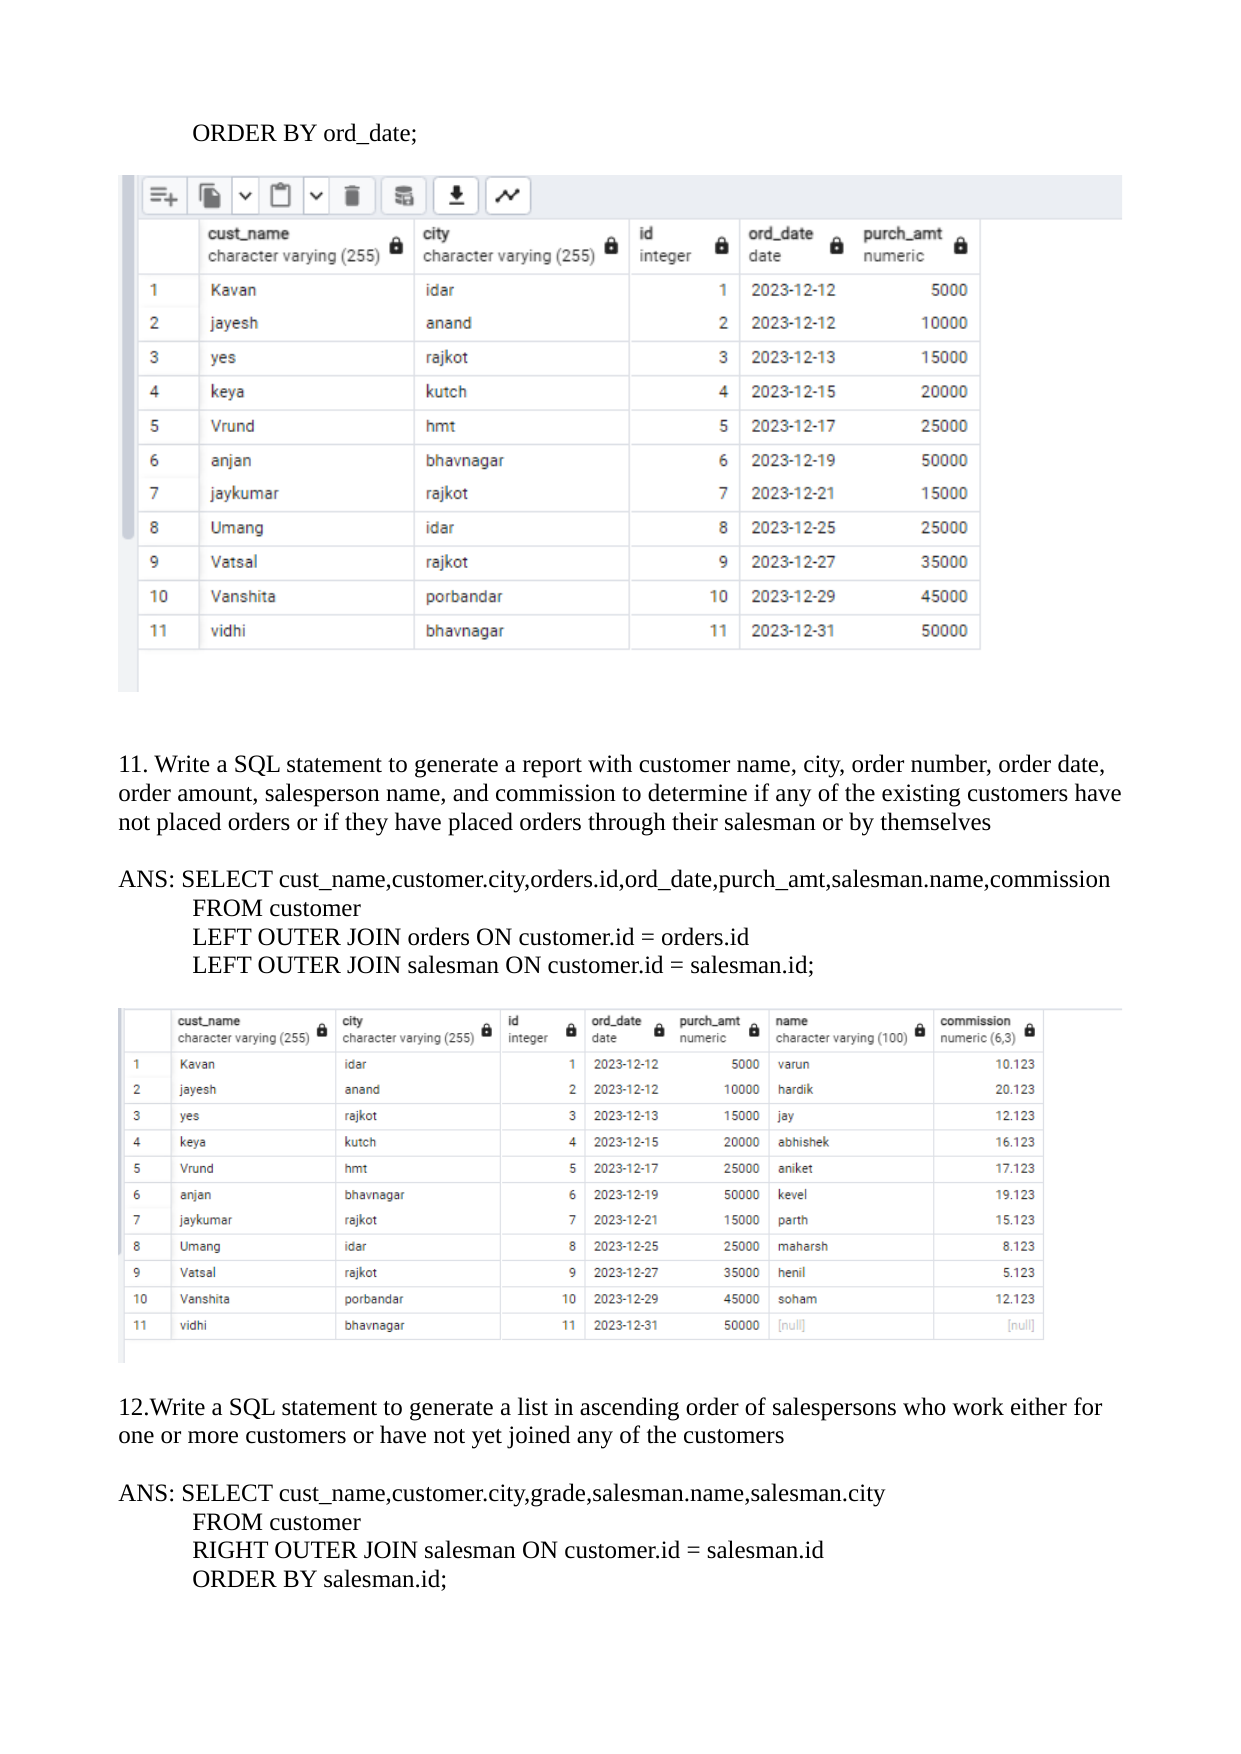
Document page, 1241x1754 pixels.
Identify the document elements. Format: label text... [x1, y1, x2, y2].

text FROM customer [118, 1507, 1122, 1535]
text ORDER BY ord_date; [118, 118, 1122, 147]
text ANS: SELECT cust_name,customer.city,orders.id,ord_date,purch_amt,salesman.name,commission [118, 864, 1122, 893]
text LEFT OUTER JOIN salesman ON customer.id = salesman.id; [118, 950, 1122, 979]
text RIGHT OUTER JOIN salesman ON customer.id = salesman.id [118, 1535, 1122, 1564]
text LEFT OUTER JOIN orders ON customer.id = orders.id [118, 922, 1122, 950]
text ANS: SELECT cust_name,customer.city,grade,salesman.name,salesman.city [118, 1478, 1122, 1507]
text 11. Write a SQL statement to generate a report with customer name, city, order number, order date, order amount, salesperson name, and commission to determine if any of the existing customers have not placed orders or if they have placed orders through their salesman or by themselves [118, 749, 1122, 835]
picture [118, 175, 1123, 692]
text 12.Write a SQL statement to generate a list in ascending order of salespersons who work either for one or more customers or have not yet joined any of the customers [118, 1392, 1122, 1449]
text FROM customer [118, 893, 1122, 922]
text ORDER BY salesman.id; [118, 1564, 1122, 1593]
picture [118, 1008, 1123, 1363]
